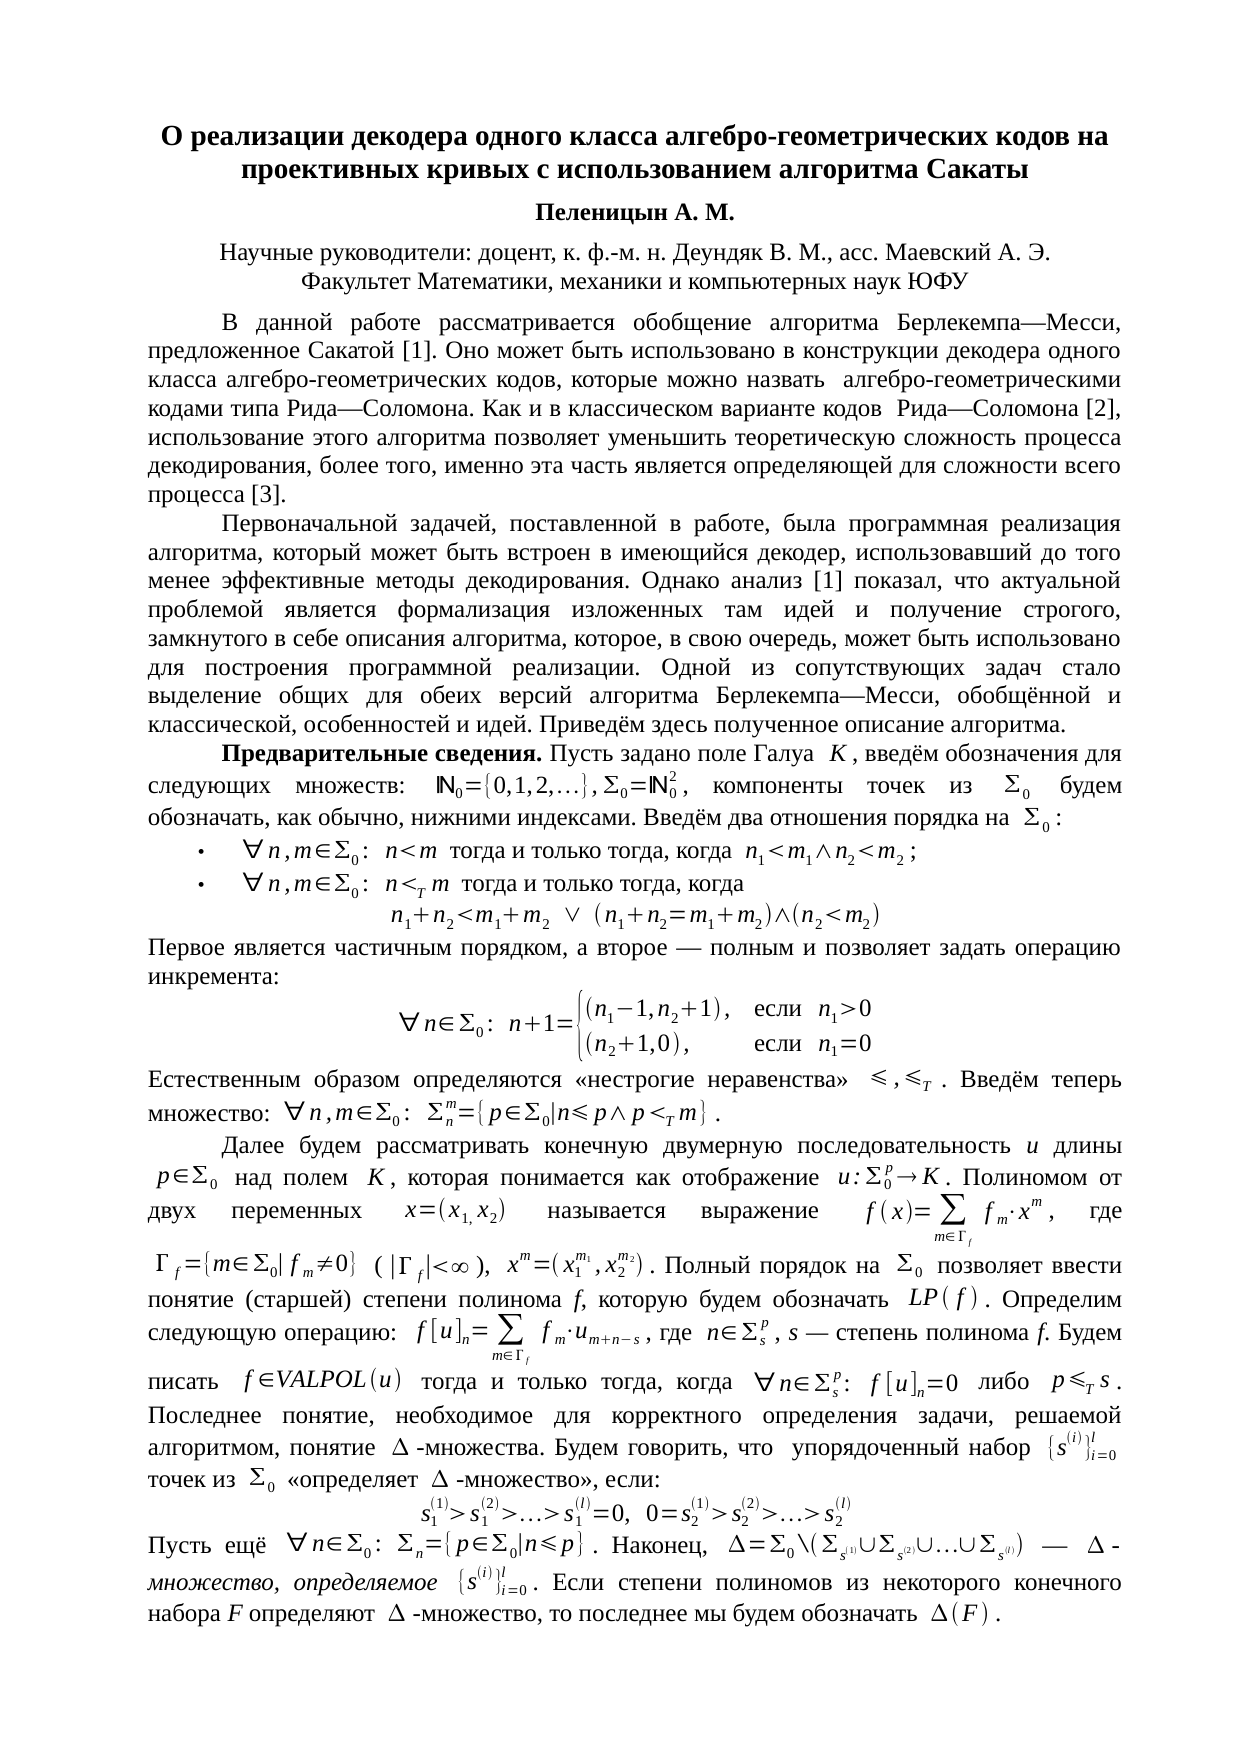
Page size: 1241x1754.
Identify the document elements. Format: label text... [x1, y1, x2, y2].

text Пусть ещё . Наконец, — ‑множество, определяемое . Если степени полиномов из некоторого конечного набора F определяют ‑множество, то последнее мы будем обозначать . [148, 1530, 1122, 1628]
text Первое является частичным порядком, а второе — полным и позволяет задать операцию инкремента: [148, 932, 1122, 989]
list тогда и только тогда, когда [198, 868, 1122, 901]
subtitle Пеленицын А. М. [148, 197, 1122, 226]
text Предварительные сведения. Пусть задано поле Галуа , введём обозначения для следующих множеств: , компоненты точек из будем обозначать, как обычно, нижними индексами. Введём два отношения порядка на : [148, 738, 1122, 835]
text Далее будем рассматривать конечную двумерную последовательность u длины над полем , которая понимается как отображение . Полиномом от двух переменных называется выражение , где (), . Полный порядок на позволяет ввести понятие (старшей) степени полинома f, которую будем обозначать . Определим следующую операцию: , где , s — степень полинома f. Будем писать тогда и только тогда, когда либо . Последнее понятие, необходимое для корректного определения задачи, решаемой алгоритмом, понятие ‑множества. Будем говорить, что упорядоченный набор точек из «определяет ‑множество», если: [148, 1130, 1122, 1495]
text Естественным образом определяются «нестрогие неравенства» . Введём теперь множество: . [148, 1063, 1122, 1130]
text В данной работе рассматривается обобщение алгоритма Берлекемпа—Месси, предложенное Сакатой [1]. Оно может быть использовано в конструкции декодера одного класса алгебро-геометрических кодов, которые можно назвать алгебро-геометрическими кодами типа Рида—Соломона. Как и в классическом варианте кодов Рида—Соломона [2], использование этого алгоритма позволяет уменьшить теоретическую сложность процесса декодирования, более того, именно эта часть является определяющей для сложности всего процесса [3]. [148, 307, 1122, 508]
subtitle О реализации декодера одного класса алгебро-геометрических кодов на проективных кривых с использованием алгоритма Сакаты [148, 118, 1122, 185]
subtitle Научные руководители: доцент, к. ф.‑м. н. Деундяк В. М., асс. Маевский А. Э. Факультет Математики, механики и компьютерных наук ЮФУ [148, 237, 1122, 295]
list тогда и только тогда, когда ; [198, 835, 1122, 868]
text Первоначальной задачей, поставленной в работе, была программная реализация алгоритма, который может быть встроен в имеющийся декодер, использовавший до того менее эффективные методы декодирования. Однако анализ [1] показал, что актуальной проблемой является формализация изложенных там идей и получение строгого, замкнутого в себе описания алгоритма, которое, в свою очередь, может быть использовано для построения программной реализации. Одной из сопутствующих задач стало выделение общих для обеих версий алгоритма Берлекемпа—Месси, обобщённой и классической, особенностей и идей. Приведём здесь полученное описание алгоритма. [148, 508, 1122, 738]
